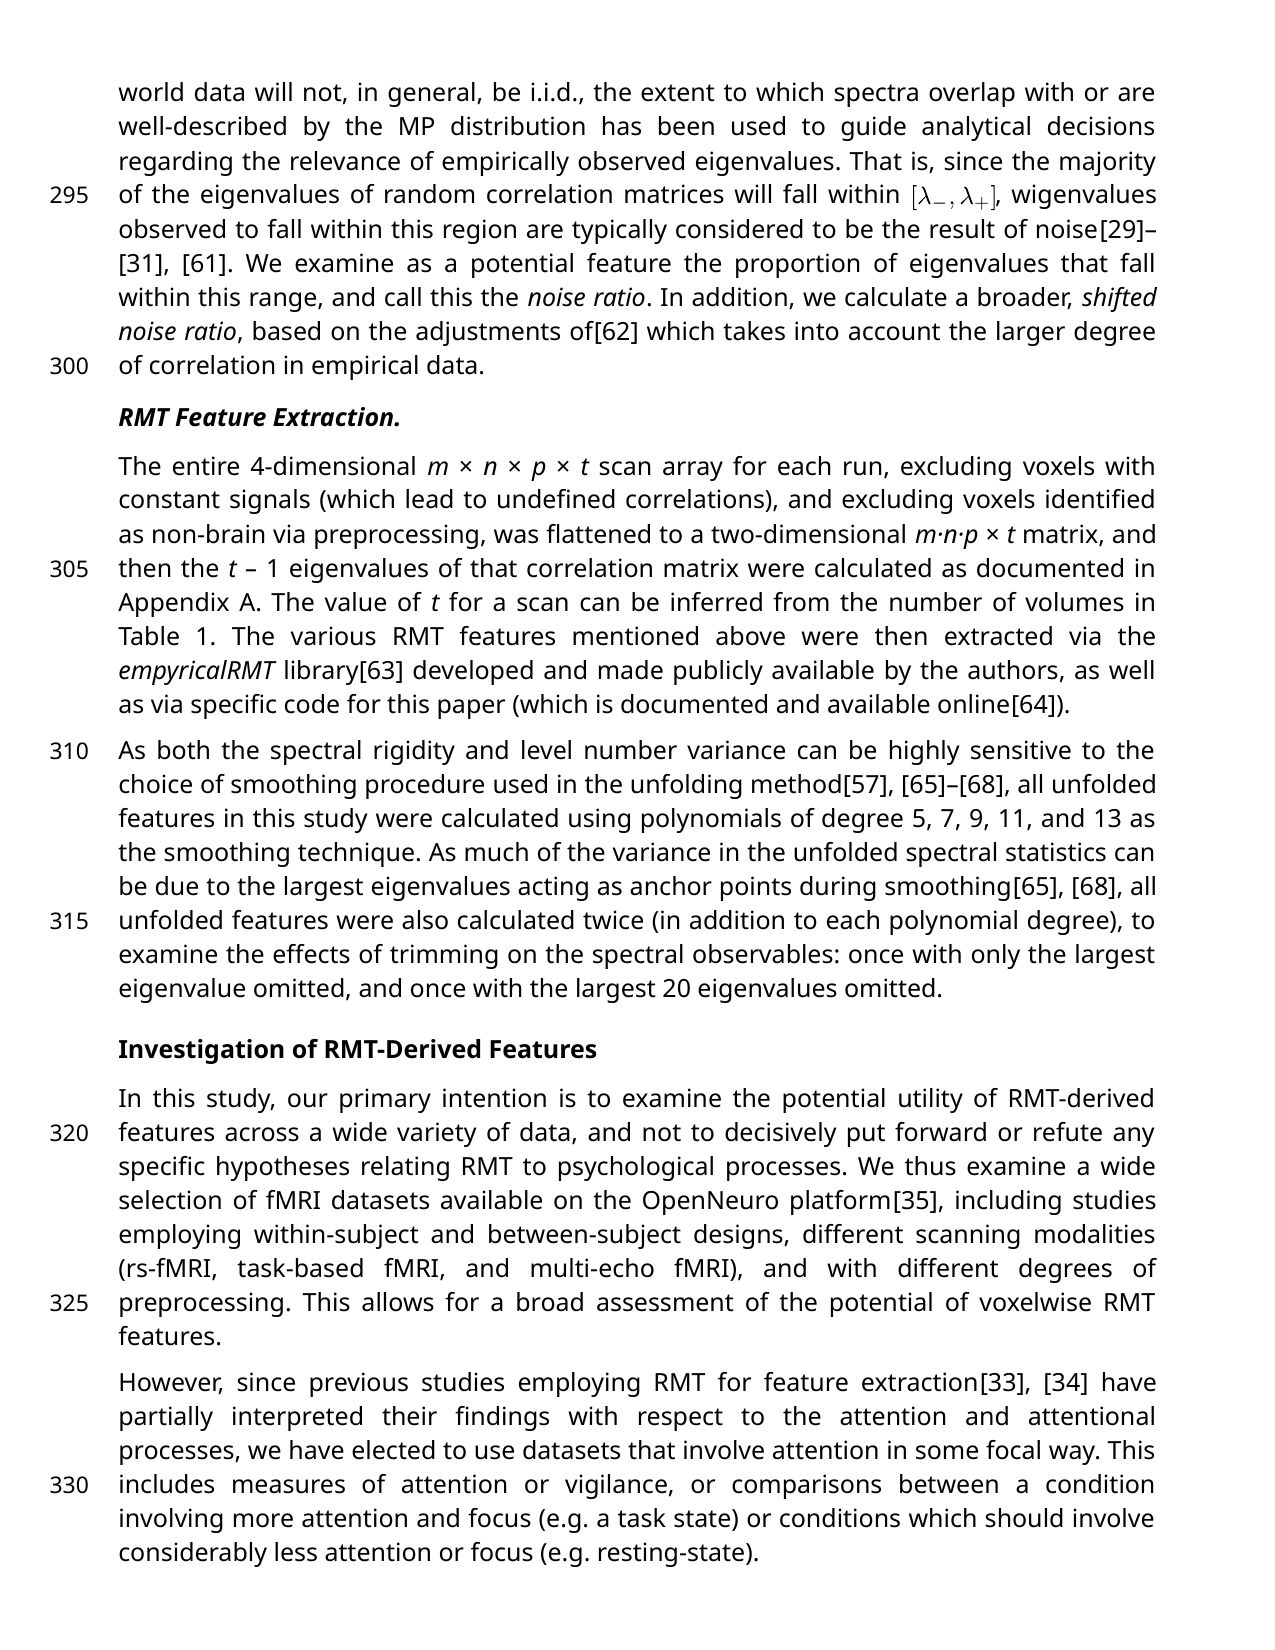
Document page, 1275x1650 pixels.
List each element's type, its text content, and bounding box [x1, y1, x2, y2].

text The entire 4-dimensional m × n × p × t scan array for each run, excluding voxels with constant signals (which lead to undefined correlations), and excluding voxels identified as non-brain via preprocessing, was flattened to a two-dimensional m·n·p × t matrix, and then the t – 1 eigenvalues of that correlation matrix were calculated as documented in Appendix A. The value of t for a scan can be inferred from the number of volumes in Table 1. The various RMT features mentioned above were then extracted via the empyricalRMT library[63] developed and made publicly available by the authors, as well as via specific code for this paper (which is documented and available online[64]). [118, 448, 1157, 721]
subtitle Investigation of RMT-Derived Features [118, 1031, 1157, 1066]
text In this study, our primary intention is to examine the potential utility of RMT-derived features across a wide variety of data, and not to decisively put forward or refute any specific hypotheses relating RMT to psychological processes. We thus examine a wide selection of fMRI datasets available on the OpenNeuro platform[35], including studies employing within-subject and between-subject designs, different scanning modalities (rs-fMRI, task-based fMRI, and multi-echo fMRI), and with different degrees of preprocessing. This allows for a broad assessment of the potential of voxelwise RMT features. [118, 1080, 1157, 1353]
text However, since previous studies employing RMT for feature extraction[33], [34] have partially interpreted their findings with respect to the attention and attentional processes, we have elected to use datasets that involve attention in some focal way. This includes measures of attention or vigilance, or comparisons between a condition involving more attention and focus (e.g. a task state) or conditions which should involve considerably less attention or focus (e.g. resting-state). [118, 1364, 1157, 1569]
text As both the spectral rigidity and level number variance can be highly sensitive to the choice of smoothing procedure used in the unfolding method[57], [65]–[68], all unfolded features in this study were calculated using polynomials of degree 5, 7, 9, 11, and 13 as the smoothing technique. As much of the variance in the unfolded spectral statistics can be due to the largest eigenvalues acting as anchor points during smoothing[65], [68], all unfolded features were also calculated twice (in addition to each polynomial degree), to examine the effects of trimming on the spectral observables: once with only the largest eigenvalue omitted, and once with the largest 20 eigenvalues omitted. [118, 732, 1157, 1005]
subtitle RMT Feature Extraction. [118, 399, 1157, 433]
text world data will not, in general, be i.i.d., the extent to which spectra overlap with or are well-described by the MP distribution has been used to guide analytical decisions regarding the relevance of empirically observed eigenvalues. That is, since the majority of the eigenvalues of random correlation matrices will fall within , wigenvalues observed to fall within this region are typically considered to be the result of noise[29]–[31], [61]. We examine as a potential feature the proportion of eigenvalues that fall within this range, and call this the noise ratio. In addition, we calculate a broader, shifted noise ratio, based on the adjustments of[62] which takes into account the larger degree of correlation in empirical data. [118, 75, 1157, 382]
